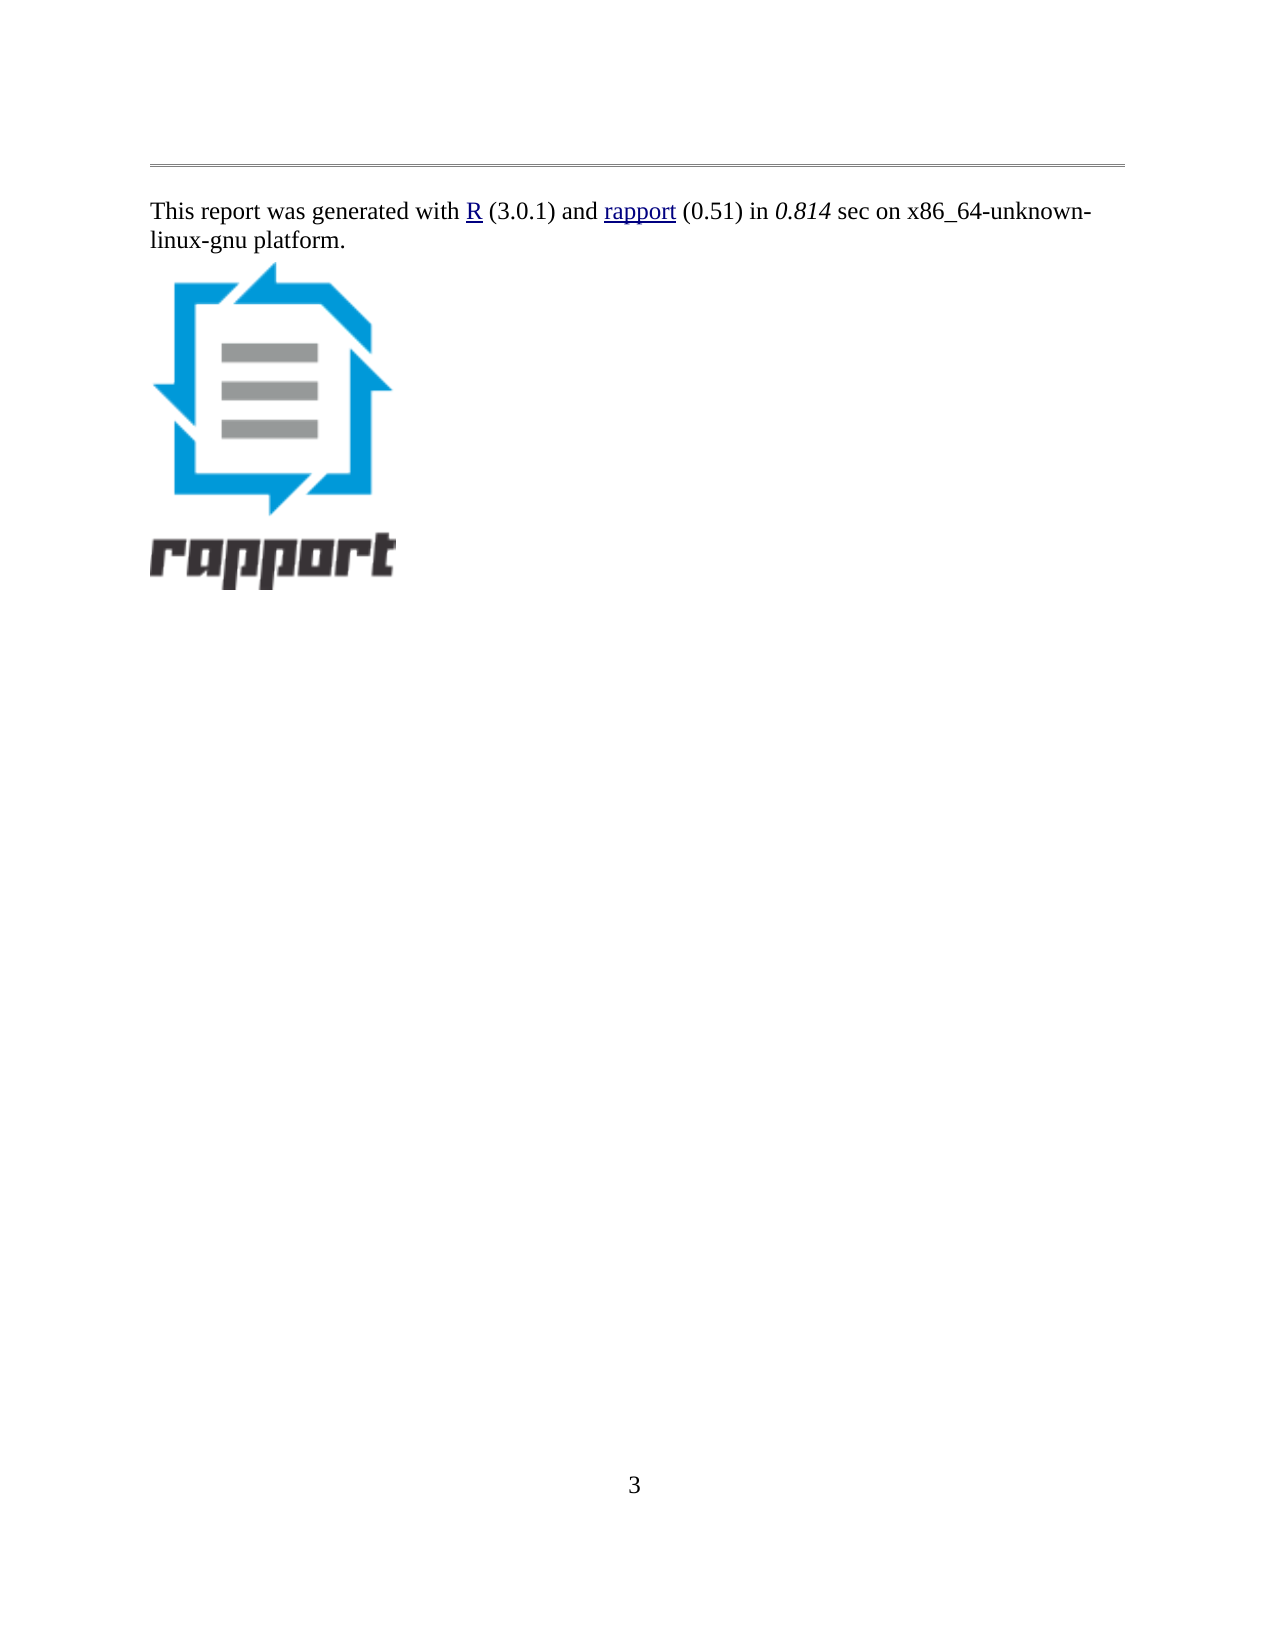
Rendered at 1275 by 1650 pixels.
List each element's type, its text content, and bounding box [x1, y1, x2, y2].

text This report was generated with R (3.0.1) and rapport (0.51) in 0.814 sec on x86_64-unknown-linux-gnu platform. [150, 196, 1125, 254]
picture [150, 262, 396, 590]
